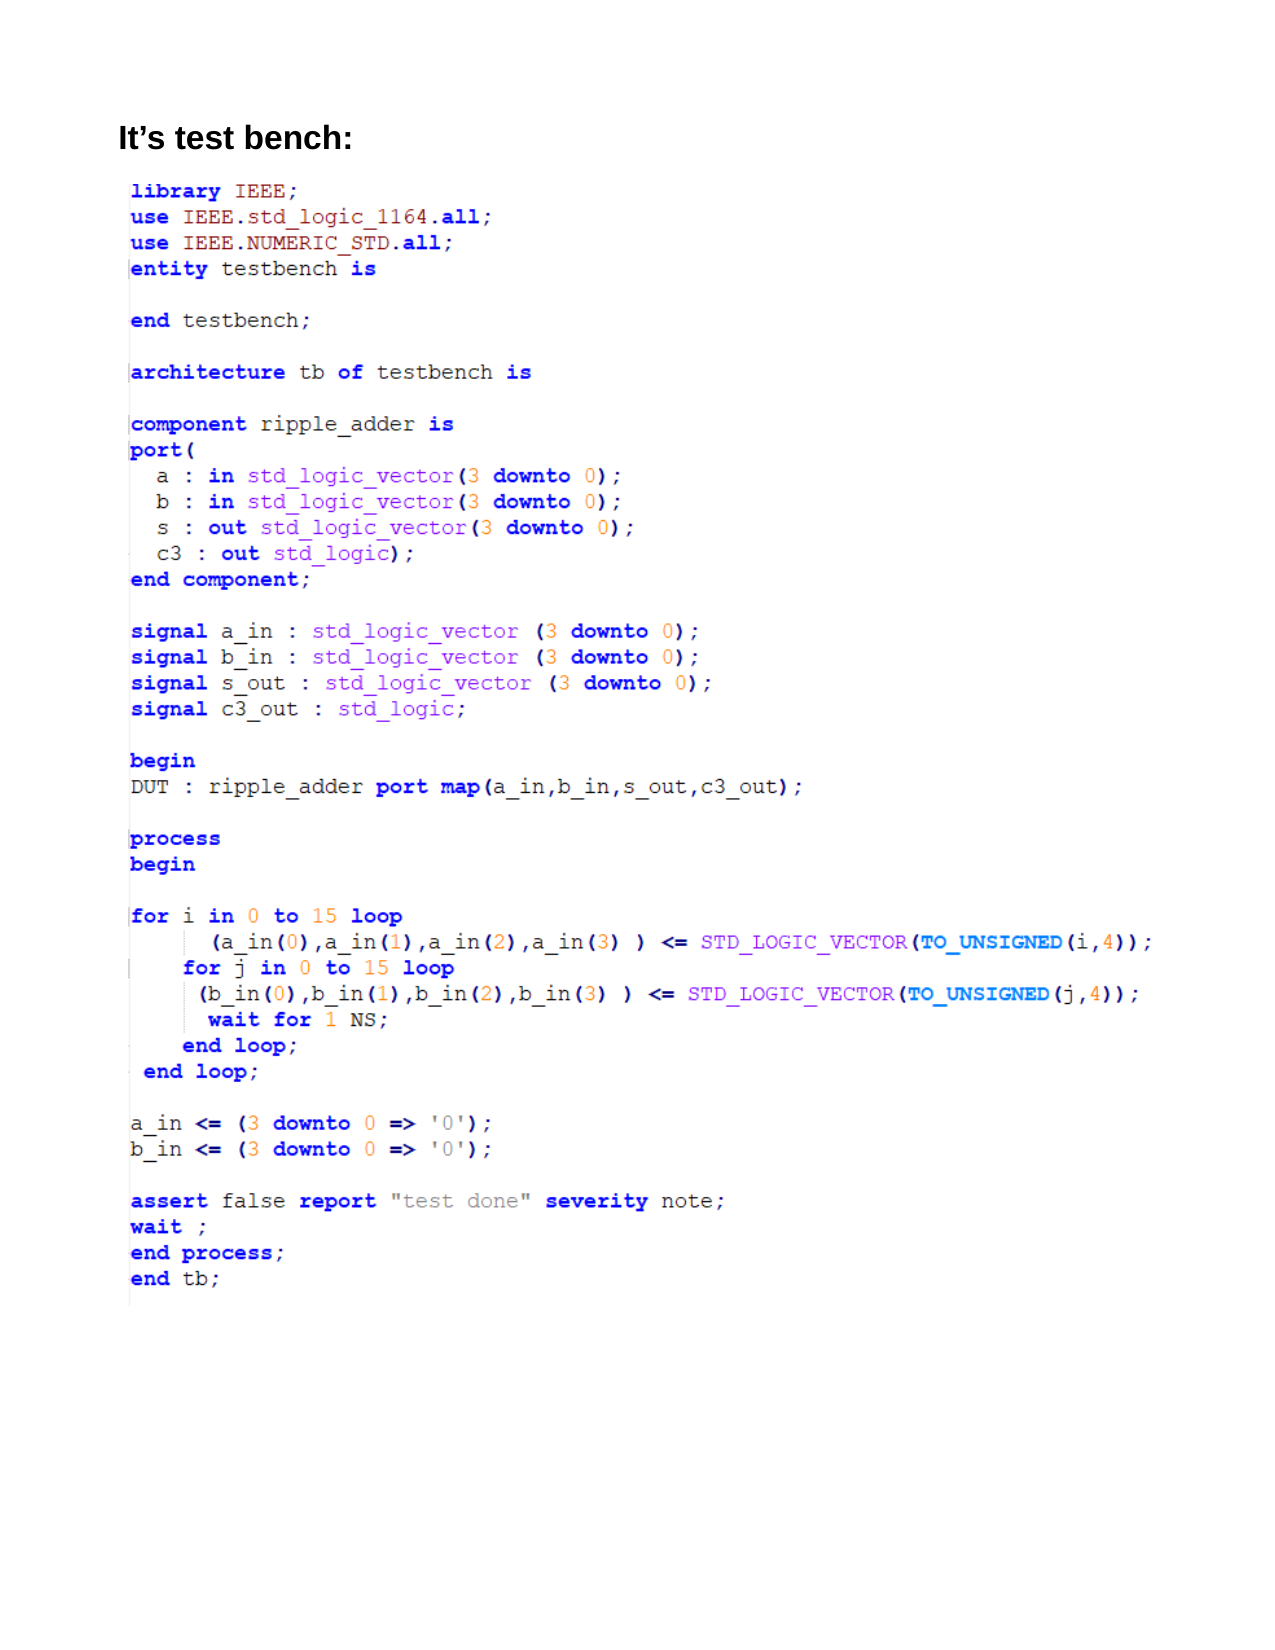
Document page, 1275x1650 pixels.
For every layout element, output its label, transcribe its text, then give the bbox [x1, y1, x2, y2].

picture [128, 184, 1168, 1306]
text It’s test bench: [118, 118, 1157, 157]
